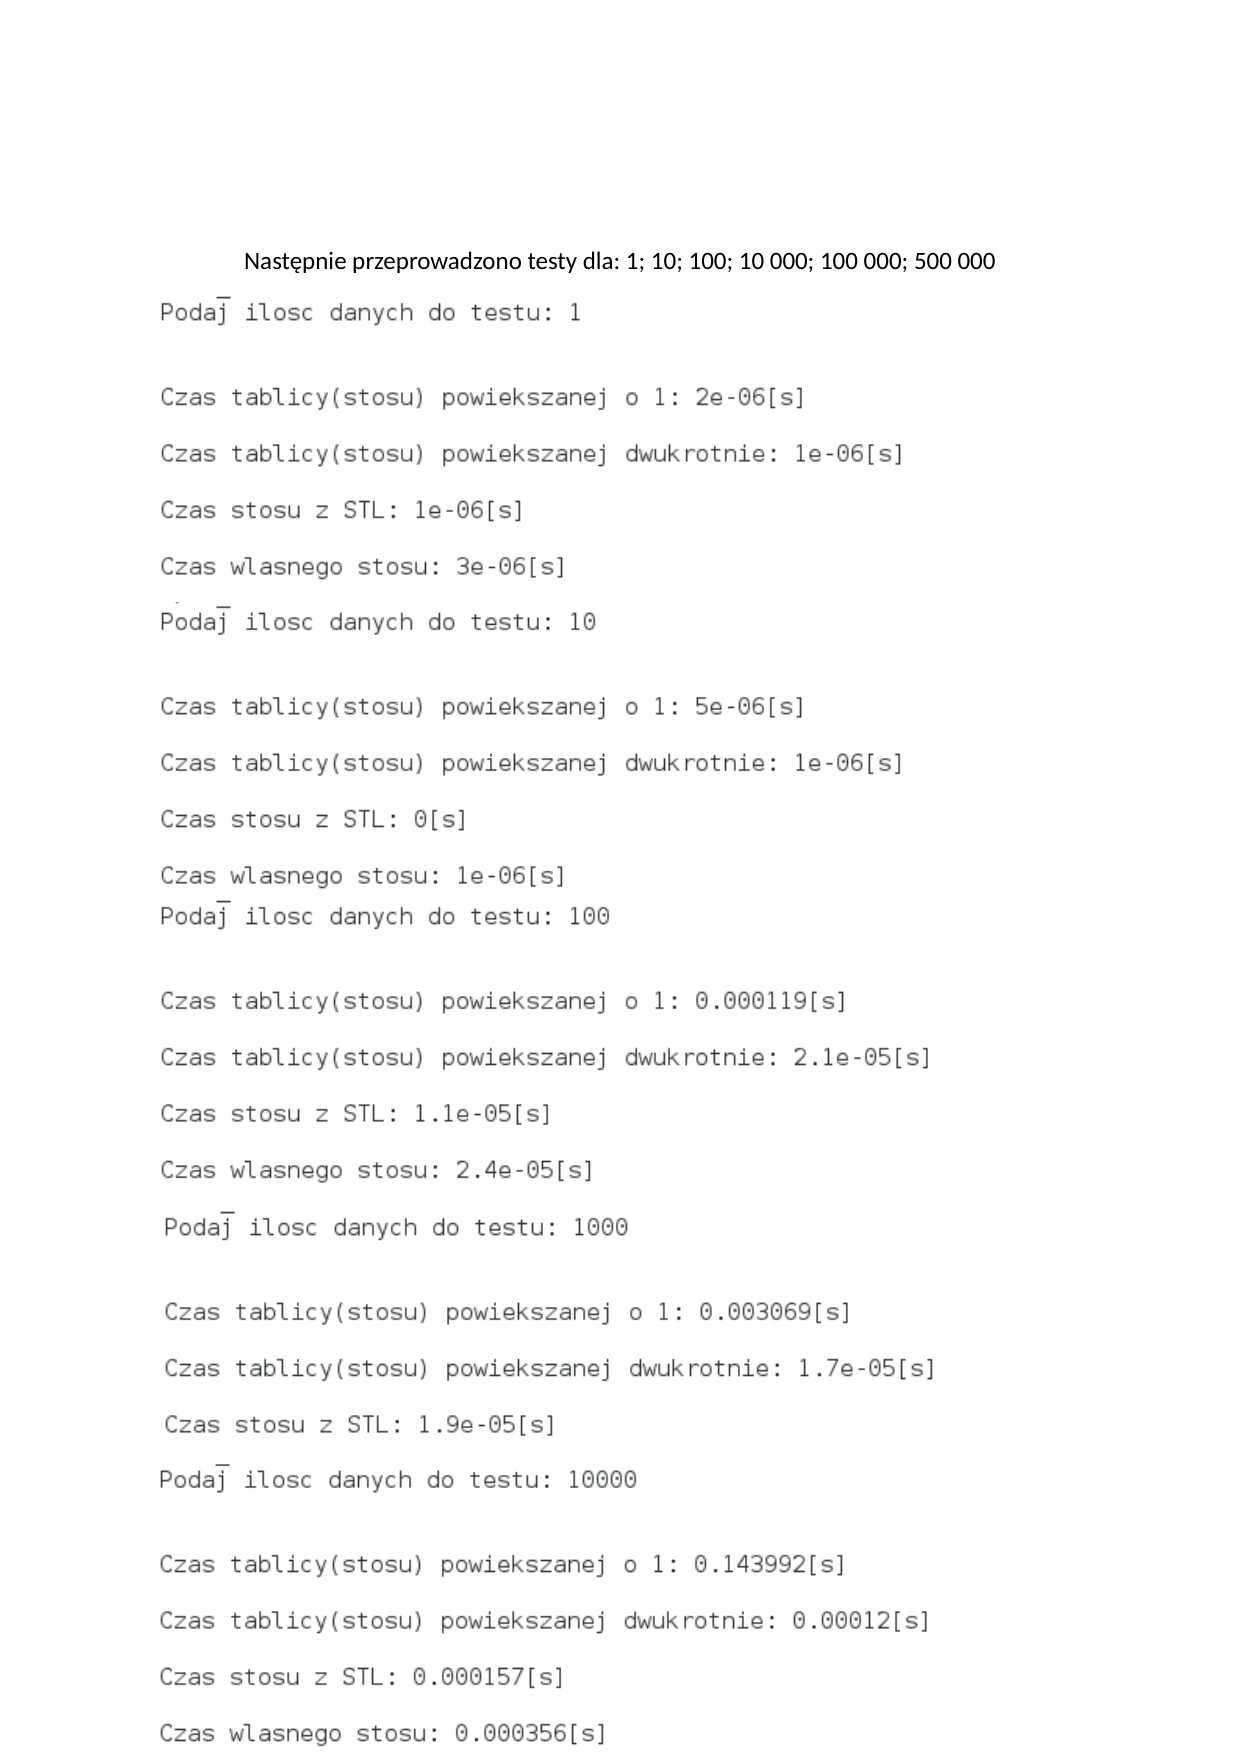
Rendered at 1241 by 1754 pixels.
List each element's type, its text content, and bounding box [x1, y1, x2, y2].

text Następnie przeprowadzono testy dla: 1; 10; 100; 10 000; 100 000; 500 000 [148, 246, 1093, 276]
picture [159, 294, 1082, 1197]
picture [158, 1209, 969, 1754]
